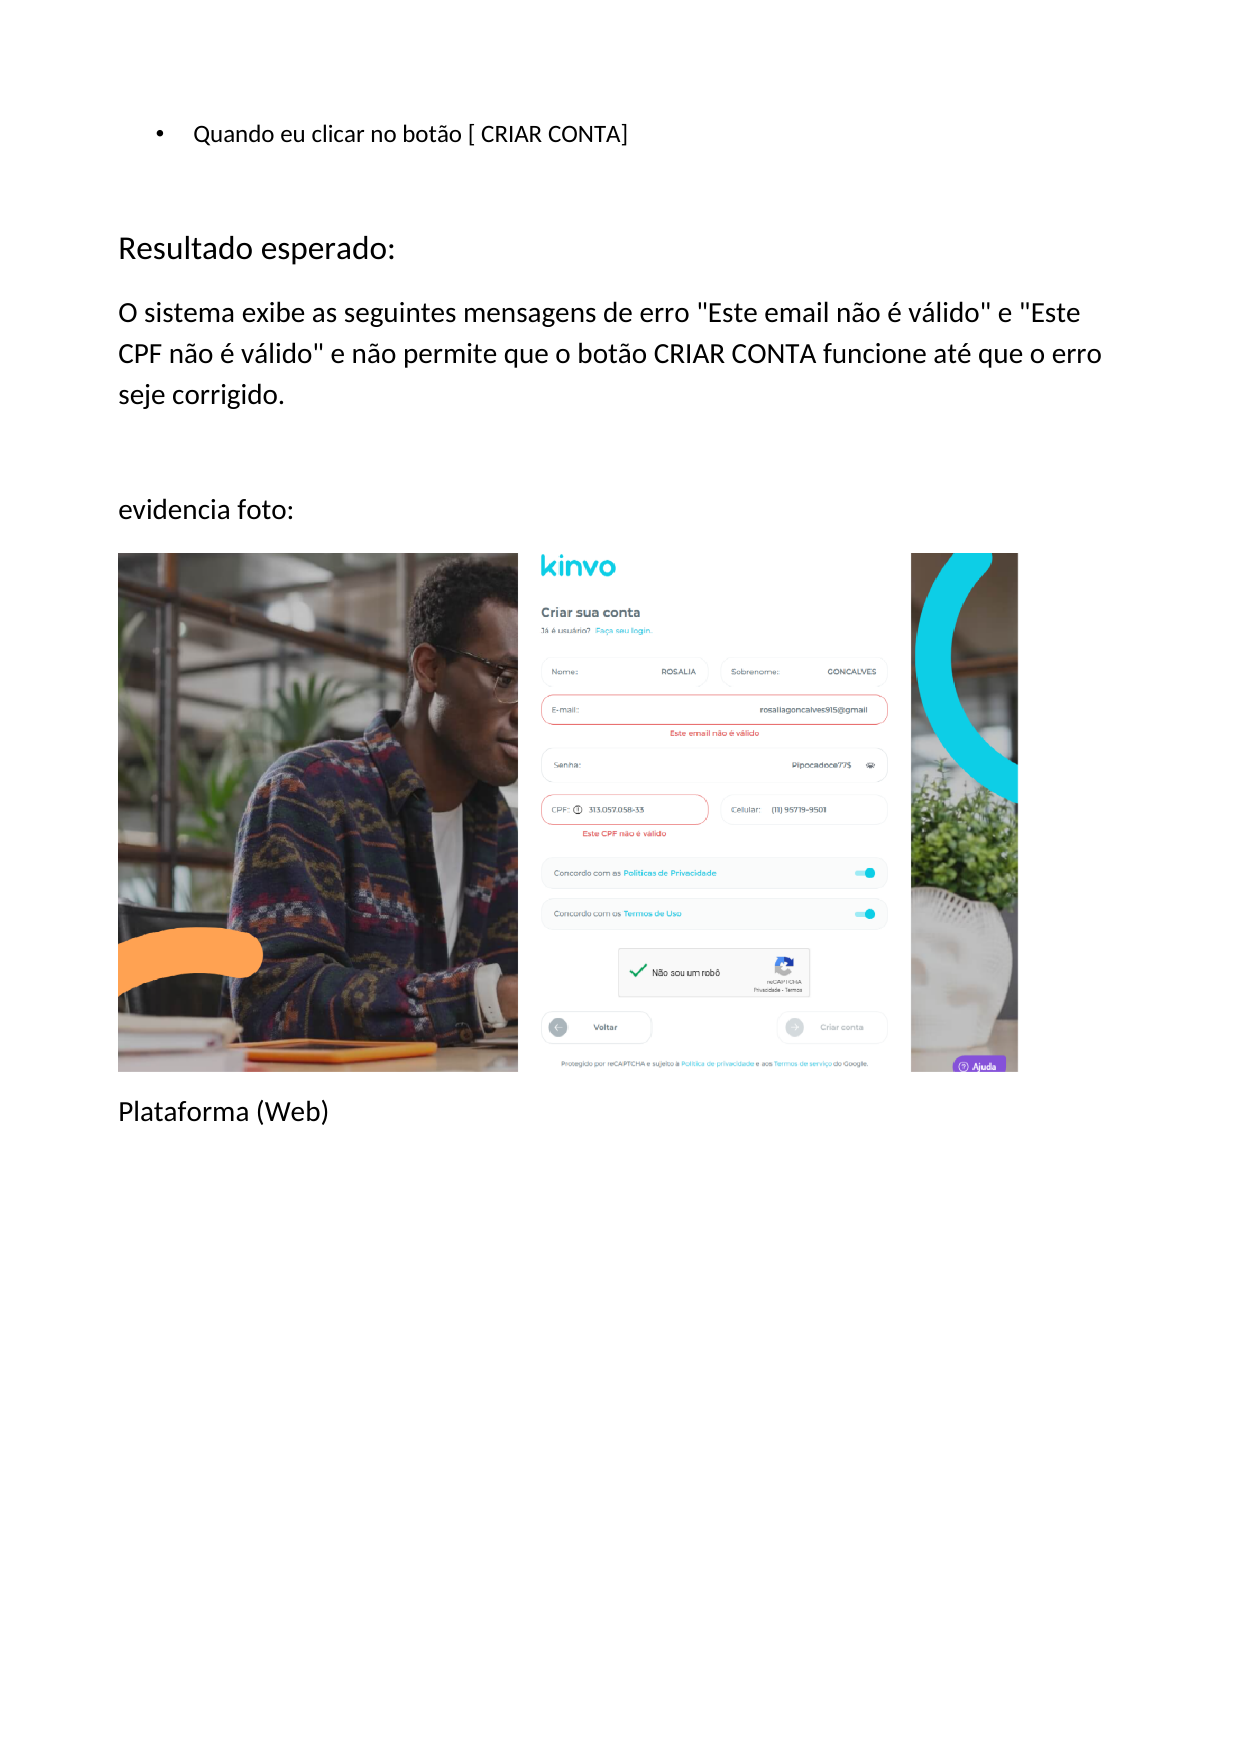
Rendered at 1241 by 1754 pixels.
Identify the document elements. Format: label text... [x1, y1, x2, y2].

text Resultado esperado: [118, 227, 1122, 268]
text Plataforma (Web) [118, 1093, 1122, 1128]
list Quando eu clicar no botão [ CRIAR CONTA] [156, 118, 1122, 149]
text O sistema exibe as seguintes mensagens de erro "Este email não é válido" e "Este CPF não é válido" e não permite que o botão CRIAR CONTA funcione até que o erro seje corrigido. [118, 294, 1122, 412]
text evidencia foto: [118, 491, 1122, 527]
